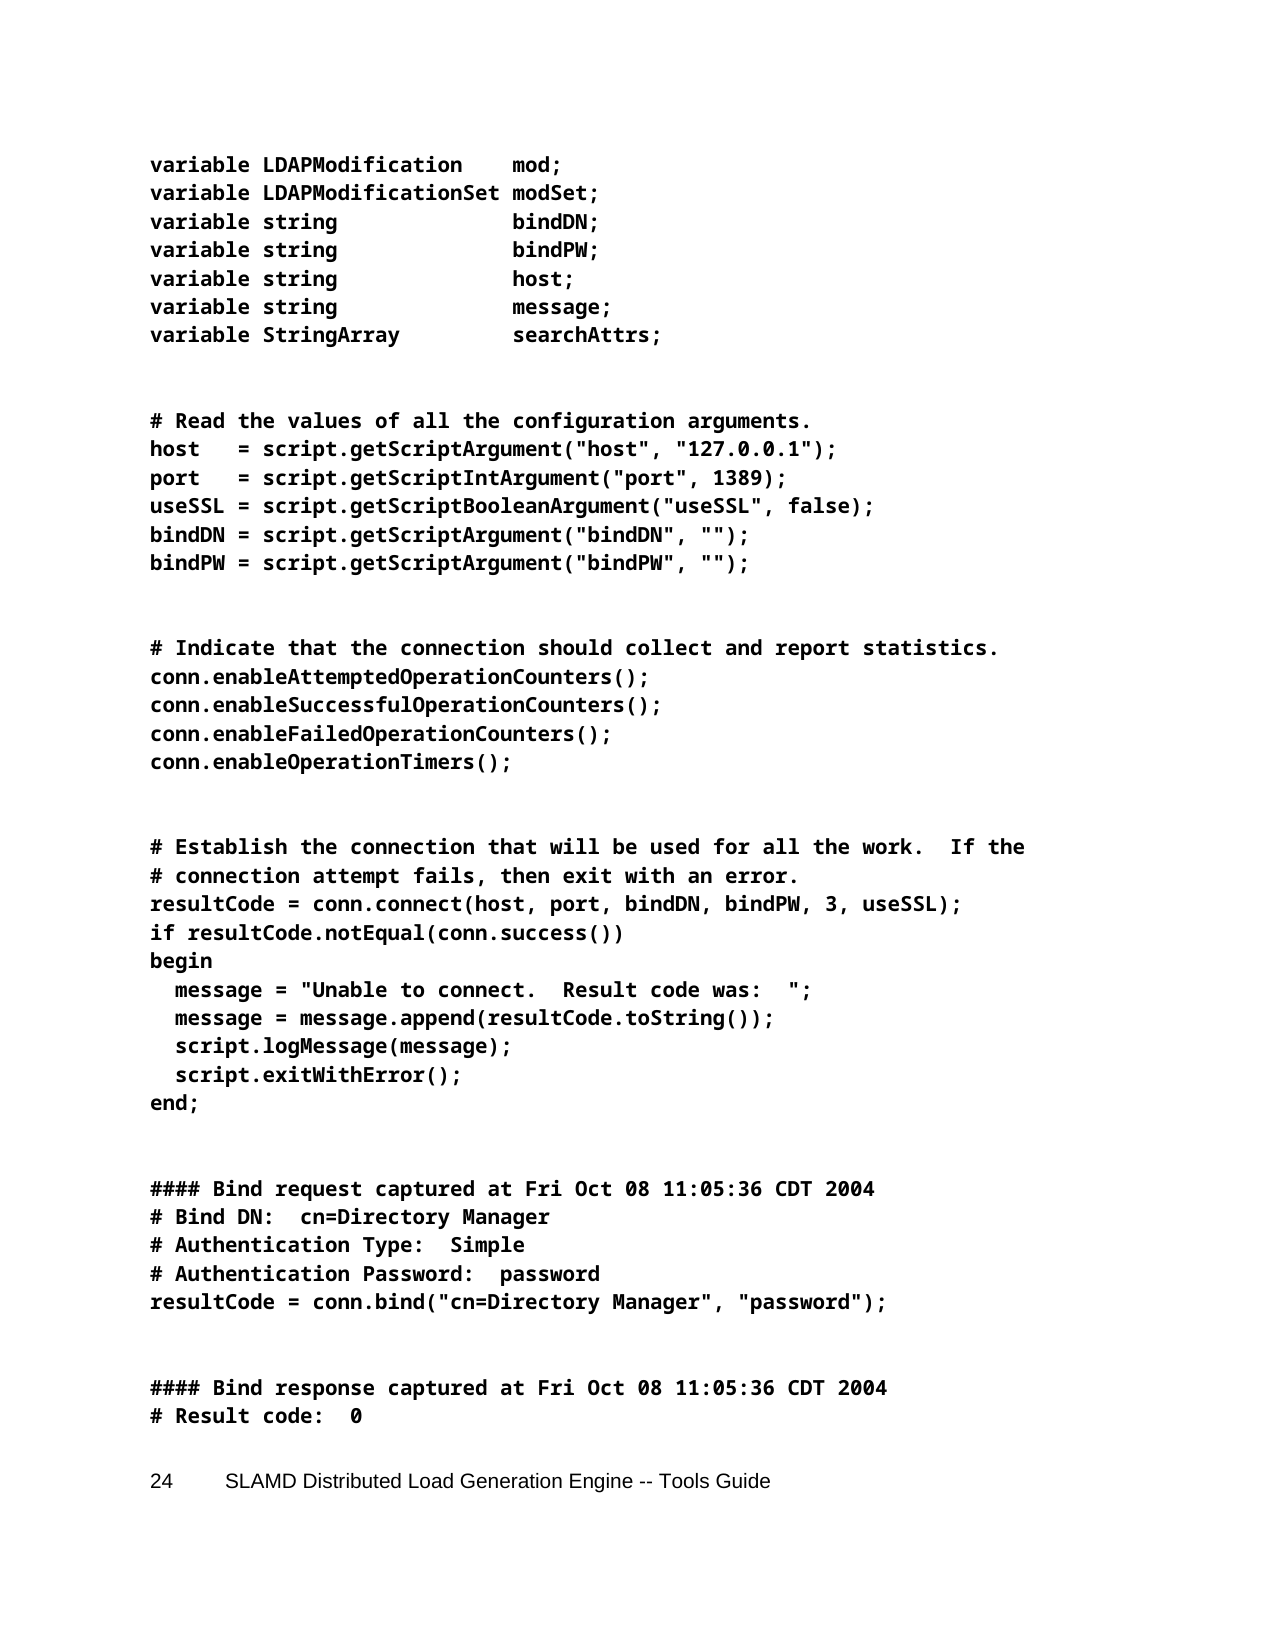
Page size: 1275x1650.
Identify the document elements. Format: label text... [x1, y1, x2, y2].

text conn.enableAttemptedOperationCounters(); [150, 662, 1125, 690]
text host = script.getScriptArgument("host", "127.0.0.1"); [150, 434, 1125, 463]
text variable string bindDN; [150, 207, 1125, 235]
text message = "Unable to connect. Result code was: "; [150, 975, 1125, 1003]
text # Result code: 0 [150, 1401, 1125, 1430]
text #### Bind request captured at Fri Oct 08 11:05:36 CDT 2004 [150, 1174, 1125, 1202]
text # Establish the connection that will be used for all the work. If the [150, 832, 1125, 861]
text conn.enableFailedOperationCounters(); [150, 719, 1125, 747]
text # Authentication Password: password [150, 1259, 1125, 1287]
text variable StringArray searchAttrs; [150, 321, 1125, 349]
text bindDN = script.getScriptArgument("bindDN", ""); [150, 520, 1125, 548]
text useSSL = script.getScriptBooleanArgument("useSSL", false); [150, 491, 1125, 520]
text end; [150, 1088, 1125, 1117]
text variable string message; [150, 292, 1125, 321]
text variable LDAPModificationSet modSet; [150, 178, 1125, 207]
text conn.enableOperationTimers(); [150, 747, 1125, 776]
text message = message.append(resultCode.toString()); [150, 1003, 1125, 1032]
text # Authentication Type: Simple [150, 1231, 1125, 1259]
text # connection attempt fails, then exit with an error. [150, 861, 1125, 889]
text resultCode = conn.bind("cn=Directory Manager", "password"); [150, 1287, 1125, 1316]
text variable string bindPW; [150, 235, 1125, 264]
text resultCode = conn.connect(host, port, bindDN, bindPW, 3, useSSL); [150, 889, 1125, 918]
text script.logMessage(message); [150, 1032, 1125, 1060]
text # Indicate that the connection should collect and report statistics. [150, 633, 1125, 662]
text bindPW = script.getScriptArgument("bindPW", ""); [150, 548, 1125, 577]
text # Read the values of all the configuration arguments. [150, 406, 1125, 434]
text script.exitWithError(); [150, 1060, 1125, 1088]
text variable string host; [150, 264, 1125, 292]
text variable LDAPModification mod; [150, 150, 1125, 178]
text port = script.getScriptIntArgument("port", 1389); [150, 463, 1125, 491]
text # Bind DN: cn=Directory Manager [150, 1202, 1125, 1231]
text begin [150, 946, 1125, 975]
text #### Bind response captured at Fri Oct 08 11:05:36 CDT 2004 [150, 1373, 1125, 1401]
text conn.enableSuccessfulOperationCounters(); [150, 690, 1125, 719]
text if resultCode.notEqual(conn.success()) [150, 918, 1125, 946]
